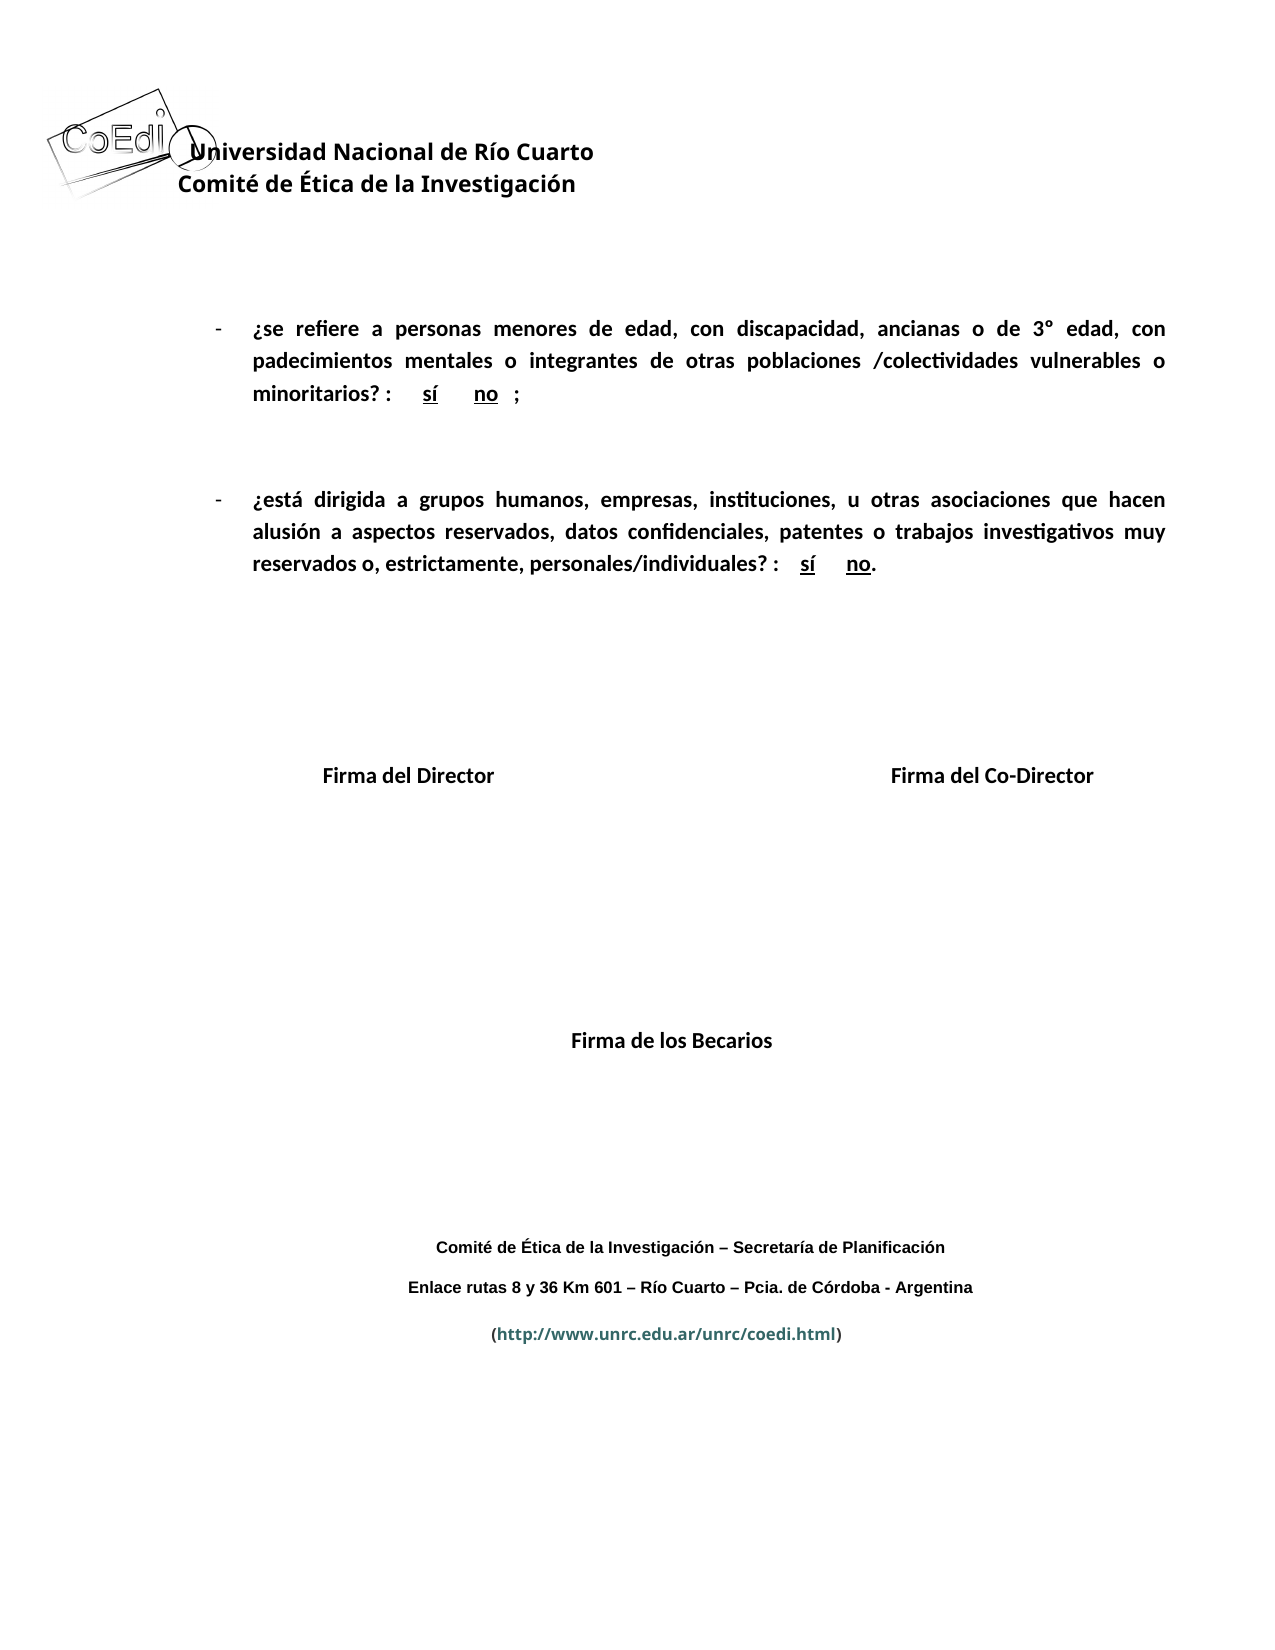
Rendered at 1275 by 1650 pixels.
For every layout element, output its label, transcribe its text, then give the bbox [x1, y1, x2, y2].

list ¿se refiere a personas menores de edad, con discapacidad, ancianas o de 3º edad, con padecimientos mentales o integrantes de otras poblaciones /colectividades vulnerables o minoritarios? : sí no ; [215, 314, 1167, 407]
text Enlace rutas 8 y 36 Km 601 – Río Cuarto – Pcia. de Córdoba - Argentina [214, 1278, 1167, 1297]
text Firma de los Becarios [177, 1026, 1167, 1054]
list Firma del Director Firma del Co-Director [252, 761, 1167, 789]
text Comité de Ética de la Investigación – Secretaría de Planificación [214, 1238, 1167, 1257]
picture [42, 86, 219, 209]
list ¿está dirigida a grupos humanos, empresas, instituciones, u otras asociaciones que hacen alusión a aspectos reservados, datos confidenciales, patentes o trabajos investigativos muy reservados o, estrictamente, personales/individuales? : sí no. [215, 485, 1167, 577]
text (http://www.unrc.edu.ar/unrc/coedi.html) [140, 1322, 1167, 1345]
